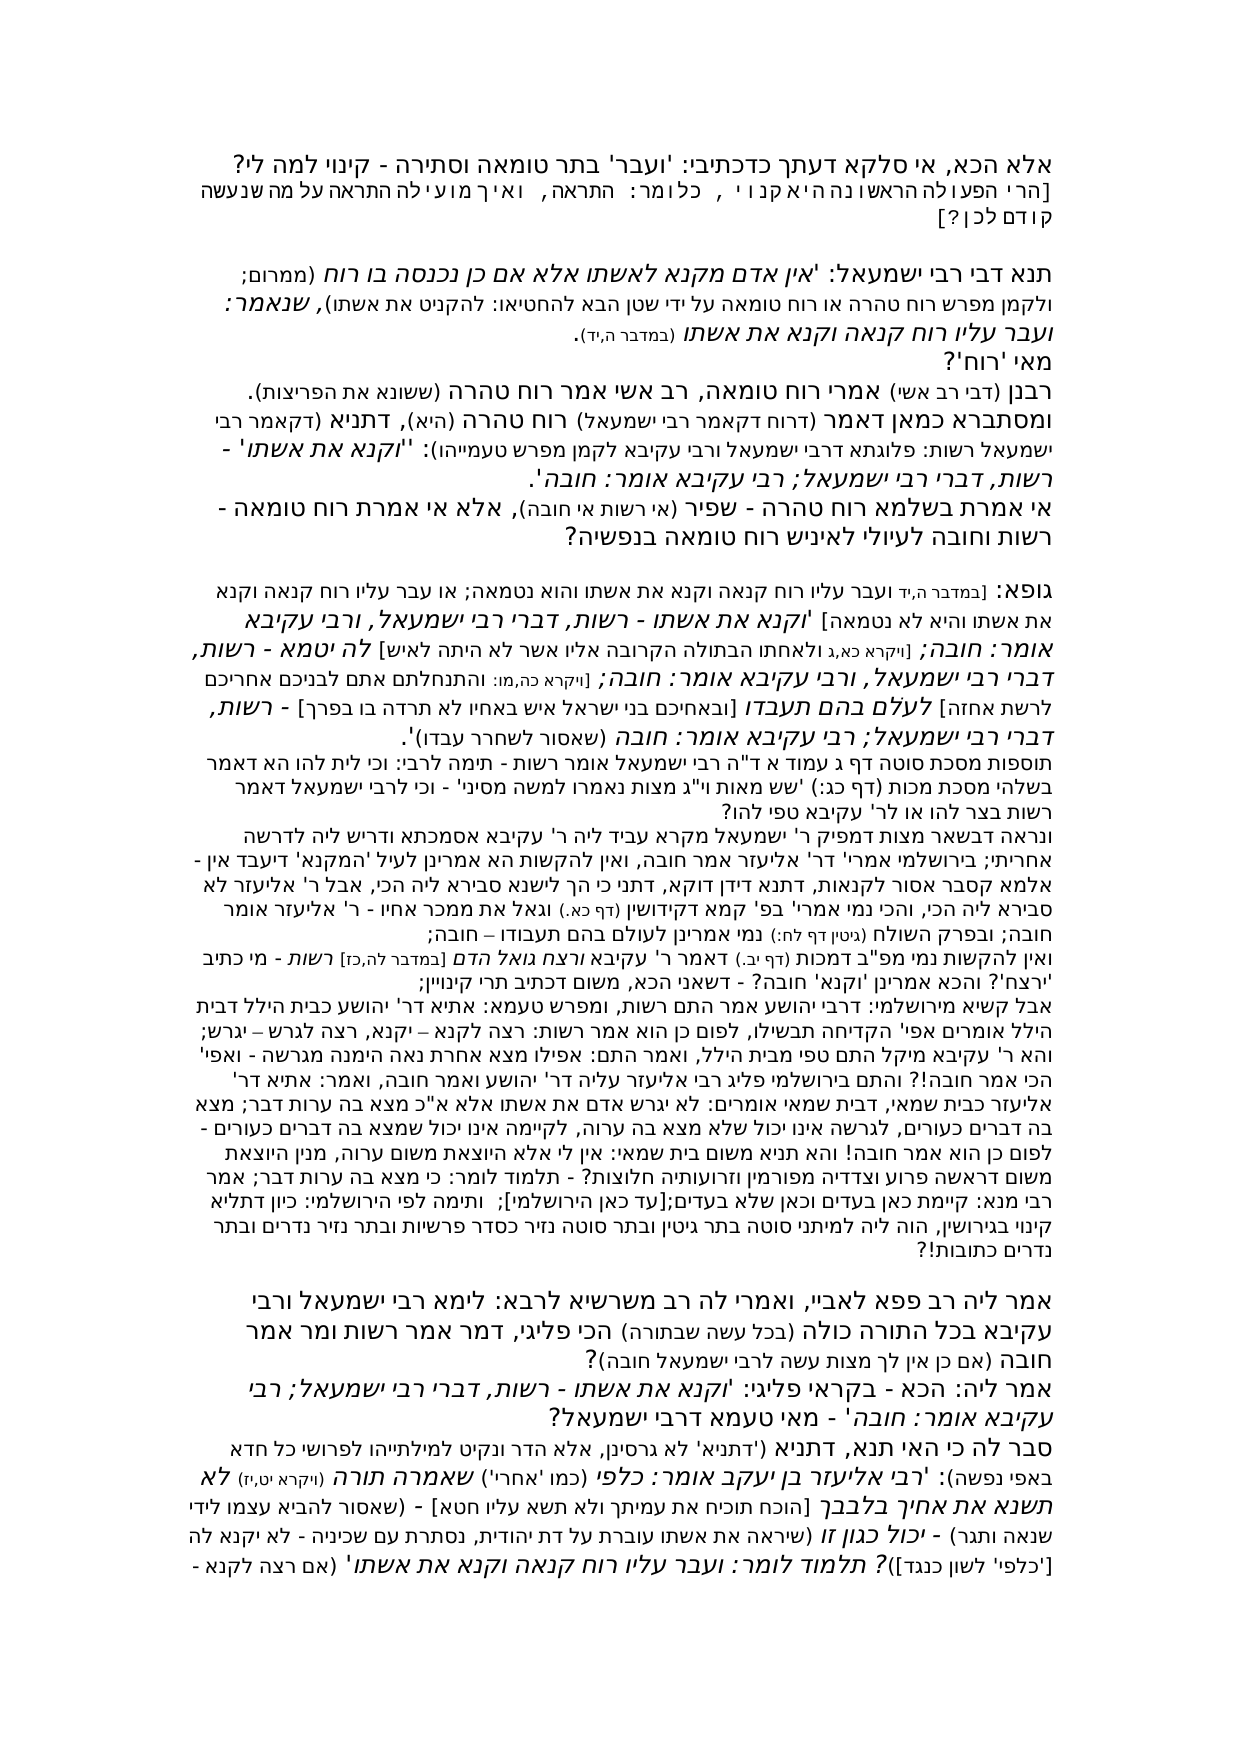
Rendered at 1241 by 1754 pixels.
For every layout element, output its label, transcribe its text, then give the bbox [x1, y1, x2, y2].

text תוספות מסכת סוטה דף ג עמוד א ד"ה רבי ישמעאל אומר רשות - תימה לרבי: וכי לית להו הא דאמר בשלהי מסכת מכות (דף כג:) 'שש מאות וי"ג מצות נאמרו למשה מסיני' - וכי לרבי ישמעאל דאמר רשות בצר להו או לר' עקיבא טפי להו? [187, 751, 1053, 824]
text אמר ליה רב פפא לאביי, ואמרי לה רב משרשיא לרבא: לימא רבי ישמעאל ורבי עקיבא בכל התורה כולה (בכל עשה שבתורה) הכי פליגי, דמר אמר רשות ומר אמר חובה (אם כן אין לך מצות עשה לרבי ישמעאל חובה)? [187, 1287, 1053, 1374]
text תנא דבי רבי ישמעאל: 'אין אדם מקנא לאשתו אלא אם כן נכנסה בו רוח (ממרום; ולקמן מפרש רוח טהרה או רוח טומאה על ידי שטן הבא להחטיאו: להקניט את אשתו), שנאמר: ועבר עליו רוח קנאה וקנא את אשתו (במדבר ה,יד). [187, 259, 1053, 347]
text מאי 'רוח'? [187, 347, 1053, 376]
text רבנן (דבי רב אשי) אמרי רוח טומאה, רב אשי אמר רוח טהרה (ששונא את הפריצות). [187, 376, 1053, 405]
text ומסתברא כמאן דאמר (דרוח דקאמר רבי ישמעאל) רוח טהרה (היא), דתניא (דקאמר רבי ישמעאל רשות: פלוגתא דרבי ישמעאל ורבי עקיבא לקמן מפרש טעמייהו): ''וקנא את אשתו' - רשות, דברי רבי ישמעאל; רבי עקיבא אומר: חובה'. [187, 405, 1053, 493]
text ואין להקשות נמי מפ"ב דמכות (דף יב.) דאמר ר' עקיבא ורצח גואל הדם [במדבר לה,כז] רשות - מי כתיב 'ירצח'? והכא אמרינן 'וקנא' חובה? - דשאני הכא, משום דכתיב תרי קינויין; [187, 946, 1053, 994]
text אבל קשיא מירושלמי: דרבי יהושע אמר התם רשות, ומפרש טעמא: אתיא דר' יהושע כבית הילל דבית הילל אומרים אפי' הקדיחה תבשילו, לפום כן הוא אמר רשות: רצה לקנא – יקנא, רצה לגרש – יגרש; והא ר' עקיבא מיקל התם טפי מבית הילל, ואמר התם: אפילו מצא אחרת נאה הימנה מגרשה - ואפי' הכי אמר חובה!? והתם בירושלמי פליג רבי אליעזר עליה דר' יהושע ואמר חובה, ואמר: אתיא דר' אליעזר כבית שמאי, דבית שמאי אומרים: לא יגרש אדם את אשתו אלא א"כ מצא בה ערות דבר; מצא בה דברים כעורים, לגרשה אינו יכול שלא מצא בה ערוה, לקיימה אינו יכול שמצא בה דברים כעורים - לפום כן הוא אמר חובה! והא תניא משום בית שמאי: אין לי אלא היוצאת משום ערוה, מנין היוצאת משום דראשה פרוע וצדדיה מפורמין וזרועותיה חלוצות? - תלמוד לומר: כי מצא בה ערות דבר; אמר רבי מנא: קיימת כאן בעדים וכאן שלא בעדים;[עד כאן הירושלמי]; ותימה לפי הירושלמי: כיון דתליא קינוי בגירושין, הוה ליה למיתני סוטה בתר גיטין ובתר סוטה נזיר כסדר פרשיות ובתר נזיר נדרים ובתר נדרים כתובות!? [187, 994, 1053, 1262]
text סבר לה כי האי תנא, דתניא ('דתניא' לא גרסינן, אלא הדר ונקיט למילתייהו לפרושי כל חדא באפי נפשה): 'רבי אליעזר בן יעקב אומר: כלפי (כמו 'אחרי') שאמרה תורה (ויקרא יט,יז) לא תשנא את אחיך בלבבך [הוכח תוכיח את עמיתך ולא תשא עליו חטא] - (שאסור להביא עצמו לידי שנאה ותגר) - יכול כגון זו (שיראה את אשתו עוברת על דת יהודית, נסתרת עם שכיניה - לא יקנא לה ['כלפי' לשון כנגד])? תלמוד לומר: ועבר עליו רוח קנאה וקנא את אשתו' (אם רצה לקנא [187, 1433, 1053, 1579]
text אמר ליה: הכא - בקראי פליגי: 'וקנא את אשתו - רשות, דברי רבי ישמעאל; רבי עקיבא אומר: חובה' - מאי טעמא דרבי ישמעאל? [187, 1374, 1053, 1433]
text אלא הכא, אי סלקא דעתך כדכתיבי: 'ועבר' בתר טומאה וסתירה - קינוי למה לי? [הרי הפעולה הראשונה היא קנוי , כלומר: התראה, ואיך מועילה התראה על מה שנעשה קודם לכן?] [187, 150, 1053, 231]
text ונראה דבשאר מצות דמפיק ר' ישמעאל מקרא עביד ליה ר' עקיבא אסמכתא ודריש ליה לדרשה אחריתי; בירושלמי אמרי' דר' אליעזר אמר חובה, ואין להקשות הא אמרינן לעיל 'המקנא' דיעבד אין - אלמא קסבר אסור לקנאות, דתנא דידן דוקא, דתני כי הך לישנא סבירא ליה הכי, אבל ר' אליעזר לא סבירא ליה הכי, והכי נמי אמרי' בפ' קמא דקידושין (דף כא.) וגאל את ממכר אחיו - ר' אליעזר אומר חובה; ובפרק השולח (גיטין דף לח:) נמי אמרינן לעולם בהם תעבודו – חובה; [187, 824, 1053, 946]
text אי אמרת בשלמא רוח טהרה - שפיר (אי רשות אי חובה), אלא אי אמרת רוח טומאה - רשות וחובה לעיולי לאיניש רוח טומאה בנפשיה? [187, 493, 1053, 551]
text גופא: [במדבר ה,יד ועבר עליו רוח קנאה וקנא את אשתו והוא נטמאה; או עבר עליו רוח קנאה וקנא את אשתו והיא לא נטמאה] 'וקנא את אשתו - רשות, דברי רבי ישמעאל, ורבי עקיבא אומר: חובה; [ויקרא כא,ג ולאחתו הבתולה הקרובה אליו אשר לא היתה לאיש] לה יטמא - רשות, דברי רבי ישמעאל, ורבי עקיבא אומר: חובה; [ויקרא כה,מו: והתנחלתם אתם לבניכם אחריכם לרשת אחזה] לעֹלם בהם תעבדו [ובאחיכם בני ישראל איש באחיו לא תרדה בו בפרך] - רשות, דברי רבי ישמעאל; רבי עקיבא אומר: חובה (שאסור לשחרר עבדו)'. [187, 576, 1053, 751]
